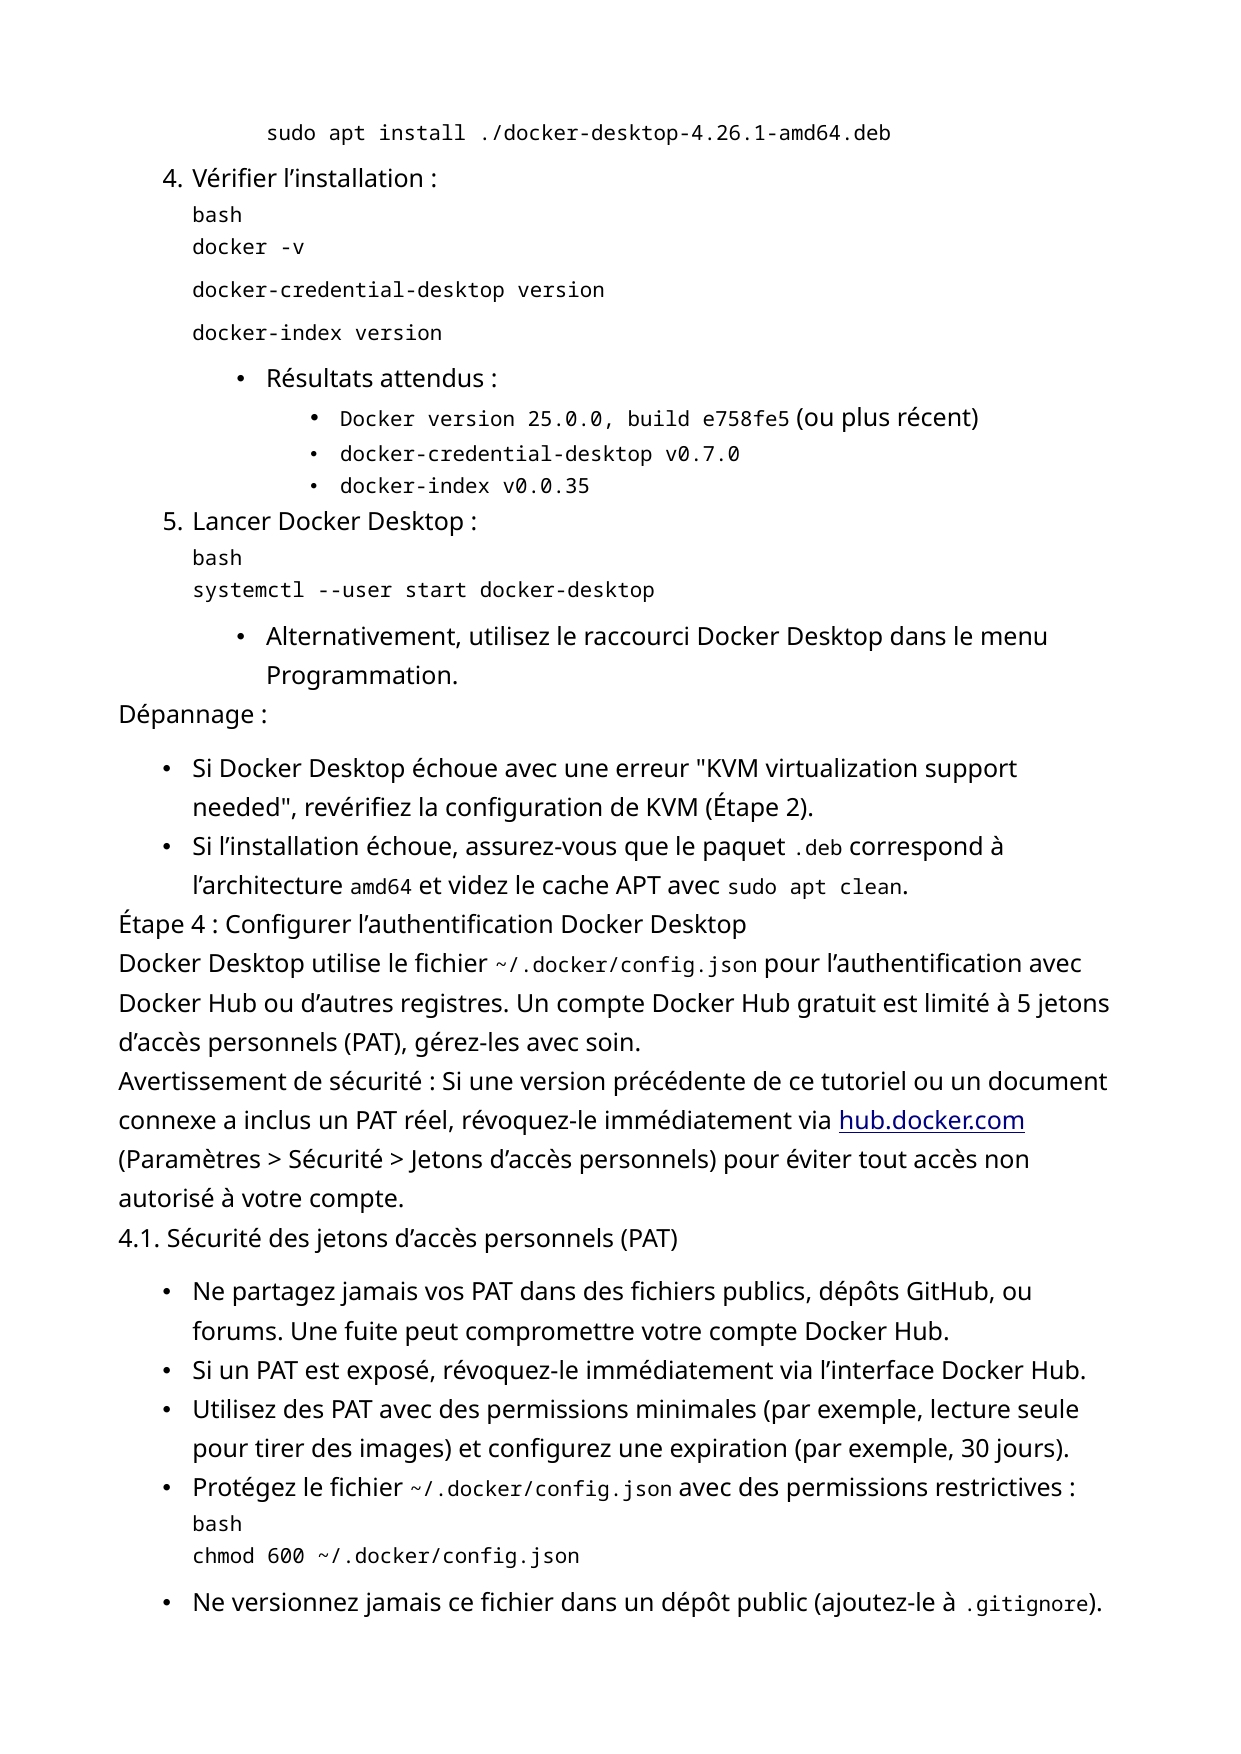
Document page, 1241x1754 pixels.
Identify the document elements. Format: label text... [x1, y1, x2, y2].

list Si l’installation échoue, assurez-vous que le paquet .deb correspond à l’architecture amd64 et videz le cache APT avec sudo apt clean. [162, 829, 1122, 902]
text Étape 4 : Configurer l’authentification Docker Desktop [118, 907, 1122, 941]
list chmod 600 ~/.docker/config.json [162, 1542, 1122, 1570]
list docker-credential-desktop v0.7.0 [310, 439, 1122, 467]
list Résultats attendus : [236, 360, 1122, 394]
text Avertissement de sécurité : Si une version précédente de ce tutoriel ou un document connexe a inclus un PAT réel, révoquez-le immédiatement via hub.docker.com (Paramètres > Sécurité > Jetons d’accès personnels) pour éviter tout accès non autorisé à votre compte. [118, 1064, 1122, 1215]
list bash [162, 543, 1122, 571]
list Docker version 25.0.0, build e758fe5 (ou plus récent) [310, 399, 1122, 433]
list Ne versionnez jamais ce fichier dans un dépôt public (ajoutez-le à .gitignore). [162, 1584, 1122, 1618]
list docker-credential-desktop version [162, 275, 1122, 303]
list Lancer Docker Desktop : [162, 504, 1122, 538]
text 4.1. Sécurité des jetons d’accès personnels (PAT) [118, 1220, 1122, 1254]
text Docker Desktop utilise le fichier ~/.docker/config.json pour l’authentification avec Docker Hub ou d’autres registres. Un compte Docker Hub gratuit est limité à 5 jetons d’accès personnels (PAT), gérez-les avec soin. [118, 946, 1122, 1058]
list Ne partagez jamais vos PAT dans des fichiers publics, dépôts GitHub, ou forums. Une fuite peut compromettre votre compte Docker Hub. [162, 1274, 1122, 1347]
list Vérifier l’installation : [162, 161, 1122, 195]
list docker -v [162, 232, 1122, 261]
list systemctl --user start docker-desktop [162, 576, 1122, 604]
list sudo apt install ./docker-desktop-4.26.1-amd64.deb [236, 118, 1122, 147]
list docker-index version [162, 318, 1122, 346]
list Si un PAT est exposé, révoquez-le immédiatement via l’interface Docker Hub. [162, 1352, 1122, 1386]
text Dépannage : [118, 697, 1122, 731]
list bash [162, 1509, 1122, 1537]
list docker-index v0.0.35 [310, 471, 1122, 500]
list Protégez le fichier ~/.docker/config.json avec des permissions restrictives : [162, 1470, 1122, 1504]
list bash [162, 200, 1122, 228]
list Si Docker Desktop échoue avec une erreur "KVM virtualization support needed", revérifiez la configuration de KVM (Étape 2). [162, 750, 1122, 823]
list Utilisez des PAT avec des permissions minimales (par exemple, lecture seule pour tirer des images) et configurez une expiration (par exemple, 30 jours). [162, 1392, 1122, 1465]
list Alternativement, utilisez le raccourci Docker Desktop dans le menu Programmation. [236, 618, 1122, 691]
